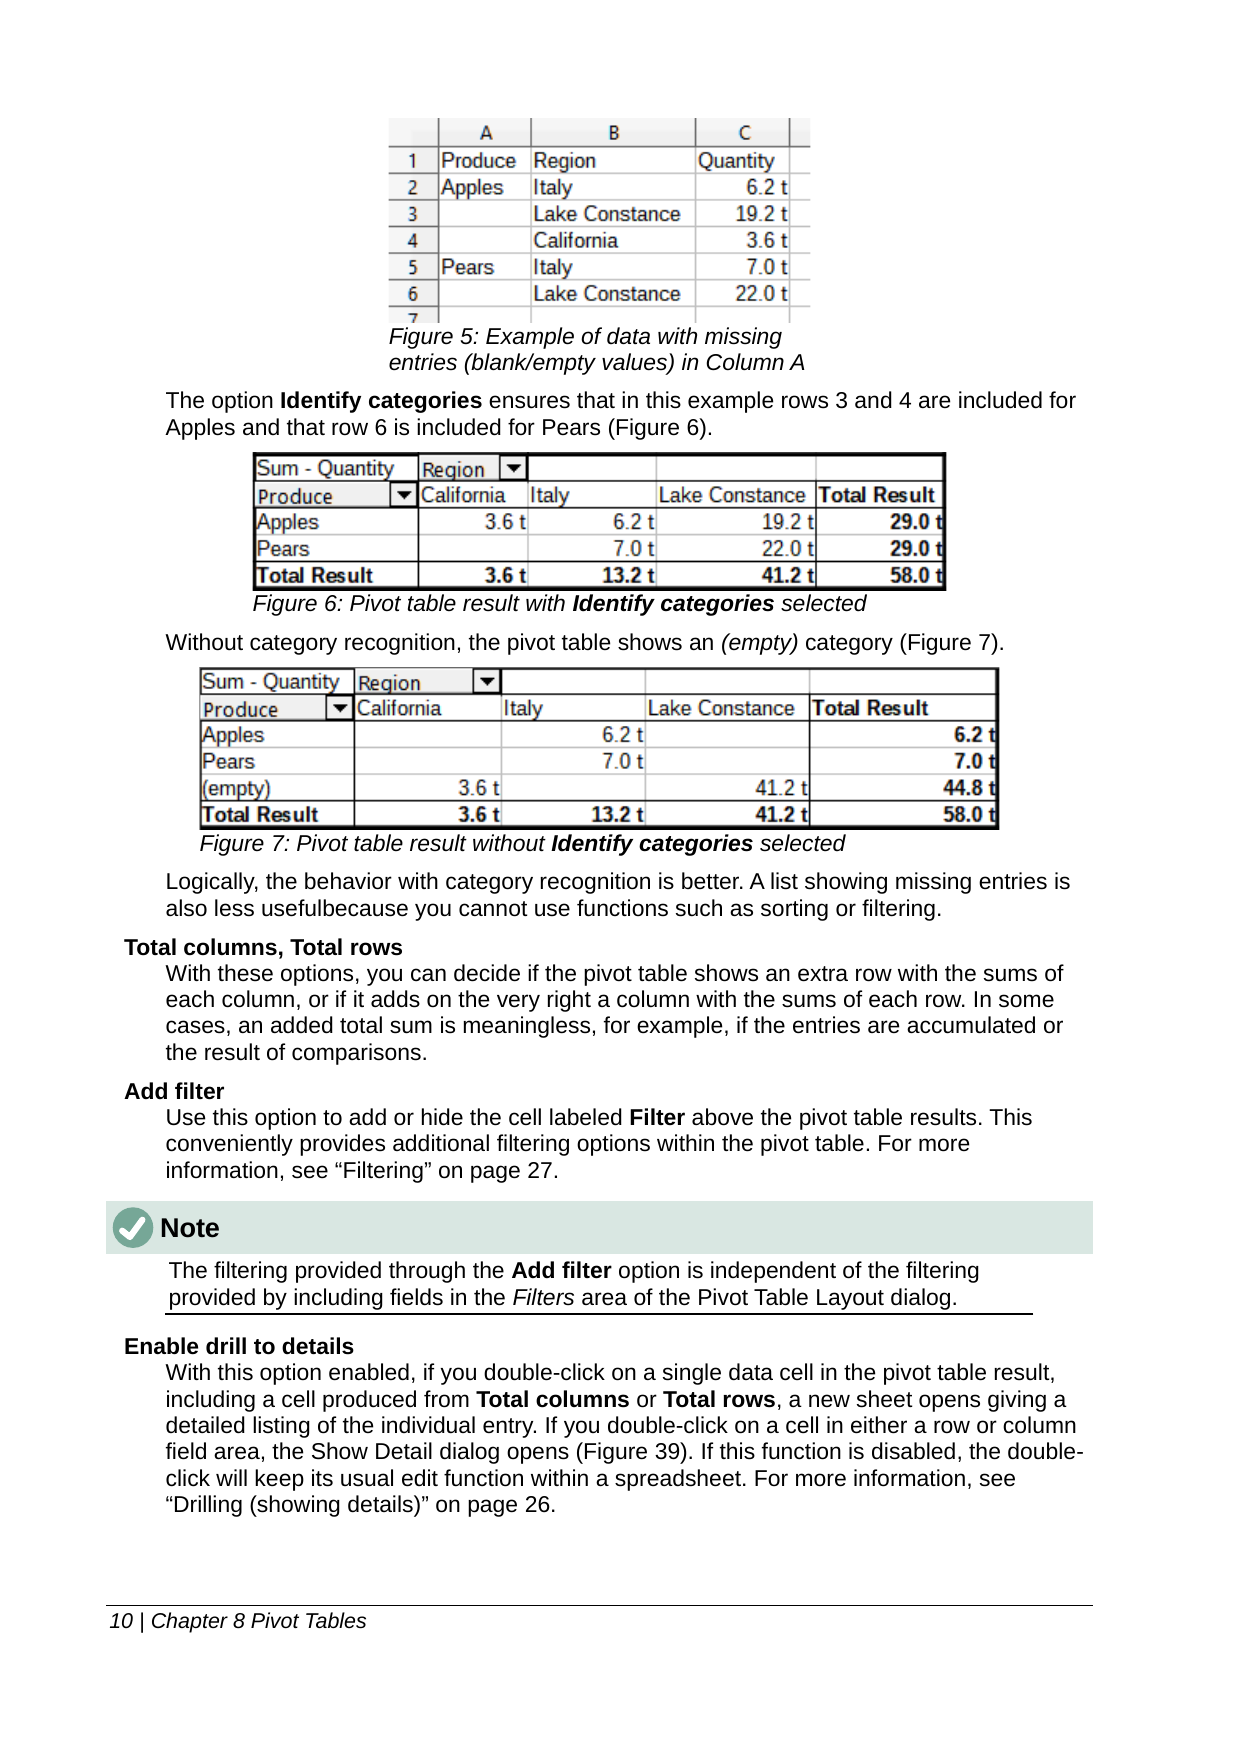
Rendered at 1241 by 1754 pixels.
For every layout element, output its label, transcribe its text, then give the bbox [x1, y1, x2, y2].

text Use this option to add or hide the cell labeled Filter above the pivot table results. This conveniently provides additional filtering options within the pivot table. For more information, see “Filtering” on page 27. [165, 1104, 1093, 1183]
picture [199, 667, 1000, 830]
text Without category recognition, the pivot table shows an (empty) category (Figure 7). [165, 628, 1093, 655]
text With this option enabled, if you double-click on a single data cell in the pivot table result, including a cell produced from Total columns or Total rows, a new sheet opens giving a detailed listing of the individual entry. If you double-click on a cell in either a row or column field area, the Show Detail dialog opens (Figure 39). If this function is disabled, the double-click will keep its usual edit function within a spreadsheet. For more information, see “Drilling (showing details)” on page 26. [165, 1359, 1093, 1517]
text Figure 6: Pivot table result with Identify categories selected [252, 591, 946, 617]
text Figure 7: Pivot table result without Identify categories selected [199, 830, 999, 856]
text Enable drill to details [124, 1333, 1093, 1359]
text The filtering provided through the Add filter option is independent of the filtering provided by including fields in the Filters area of the Pivot Table Layout dialog. [165, 1254, 1033, 1313]
text With these options, you can decide if the pivot table shows an extra row with the sums of each column, or if it adds on the very right a column with the sums of each row. In some cases, an added total sum is meaningless, for example, if the entries are accumulated or the result of comparisons. [165, 960, 1093, 1065]
text Figure 5: Example of data with missing entries (blank/empty values) in Column A [388, 323, 810, 376]
text The option Identify categories ensures that in this example rows 3 and 4 are included for Apples and that row 6 is included for Pears (Figure 6). [165, 387, 1093, 440]
text Logically, the behavior with category recognition is better. A list showing missing entries is also less usefulbecause you cannot use functions such as sorting or filtering. [165, 868, 1093, 921]
picture [252, 452, 947, 591]
subtitle Note [106, 1201, 1093, 1254]
text Add filter [124, 1078, 1093, 1104]
picture [388, 118, 811, 323]
text Total columns, Total rows [124, 933, 1093, 960]
